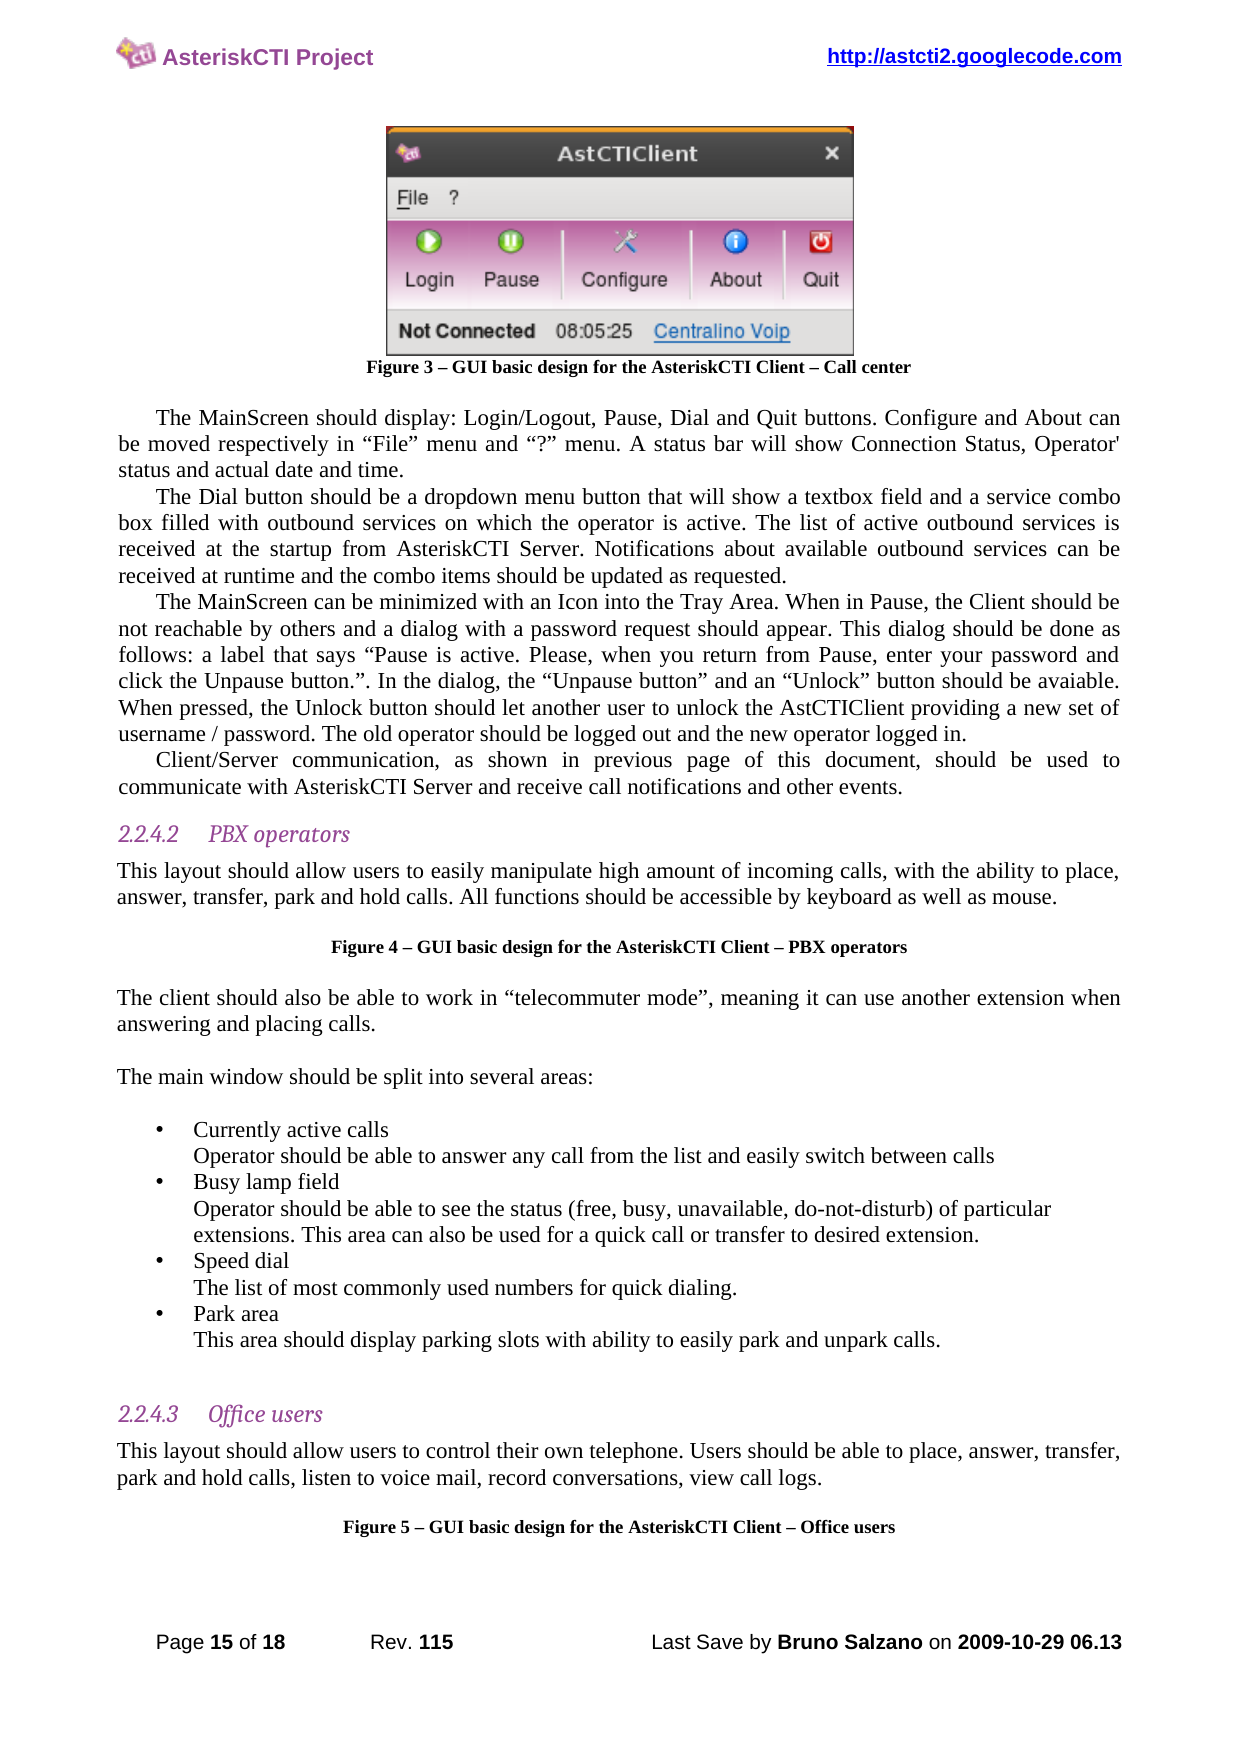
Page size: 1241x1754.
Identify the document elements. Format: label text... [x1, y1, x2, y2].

picture [116, 34, 157, 74]
list Speed dial The list of most commonly used numbers for quick dialing. [156, 1247, 1122, 1300]
list Currently active calls Operator should be able to answer any call from the list and easily switch between calls [156, 1116, 1122, 1168]
list Busy lamp field Operator should be able to see the status (free, busy, unavailable, do-not-disturb) of particular extensions. This area can also be used for a quick call or transfer to desired extension. [156, 1168, 1122, 1247]
text Figure 3 – GUI basic design for the AsteriskCTI Client – Call center [118, 127, 1122, 377]
list Park area This area should display parking slots with ability to easily park and unpark calls. [156, 1300, 1122, 1353]
text This layout should allow users to control their own telephone. Users should be able to place, answer, transfer, park and hold calls, listen to voice mail, record conversations, view call logs. [117, 1437, 1122, 1490]
text This layout should allow users to easily manipulate high amount of incoming calls, with the ability to place, answer, transfer, park and hold calls. All functions should be accessible by keyboard as well as mouse. [117, 857, 1122, 910]
text Figure 5 – GUI basic design for the AsteriskCTI Client – Office users [117, 1516, 1122, 1538]
subtitle PBX operators [118, 820, 1122, 849]
text The MainScreen should display: Login/Logout, Pause, Dial and Quit buttons. Configure and About can be moved respectively in “File” menu and “?” menu. A status bar will show Connection Status, Operator' status and actual date and time. [118, 404, 1122, 483]
picture [386, 126, 854, 356]
text Client/Server communication, as shown in previous page of this document, should be used to communicate with AsteriskCTI Server and receive call notifications and other events. [118, 746, 1122, 799]
text The Dial button should be a dropdown menu button that will show a textbox field and a service combo box filled with outbound services on which the operator is active. The list of active outbound services is received at the startup from AsteriskCTI Server. Notifications about available outbound services can be received at runtime and the combo items should be updated as requested. [118, 483, 1122, 588]
text Figure 4 – GUI basic design for the AsteriskCTI Client – PBX operators [117, 936, 1122, 958]
text The main window should be split into several areas: [117, 1063, 1122, 1089]
text The client should also be able to work in “telecommuter mode”, meaning it can use another extension when answering and placing calls. [117, 984, 1122, 1037]
subtitle Office users [118, 1400, 1122, 1429]
text The MainScreen can be minimized with an Icon into the Tray Area. When in Pause, the Client should be not reachable by others and a dialog with a password request should appear. This dialog should be done as follows: a label that says “Pause is active. Please, when you return from Pause, enter your password and click the Unpause button.”. In the dialog, the “Unpause button” and an “Unlock” button should be avaiable. When pressed, the Unlock button should let another user to unlock the AstCTIClient providing a new set of username / password. The old operator should be logged out and the new operator logged in. [118, 588, 1122, 746]
